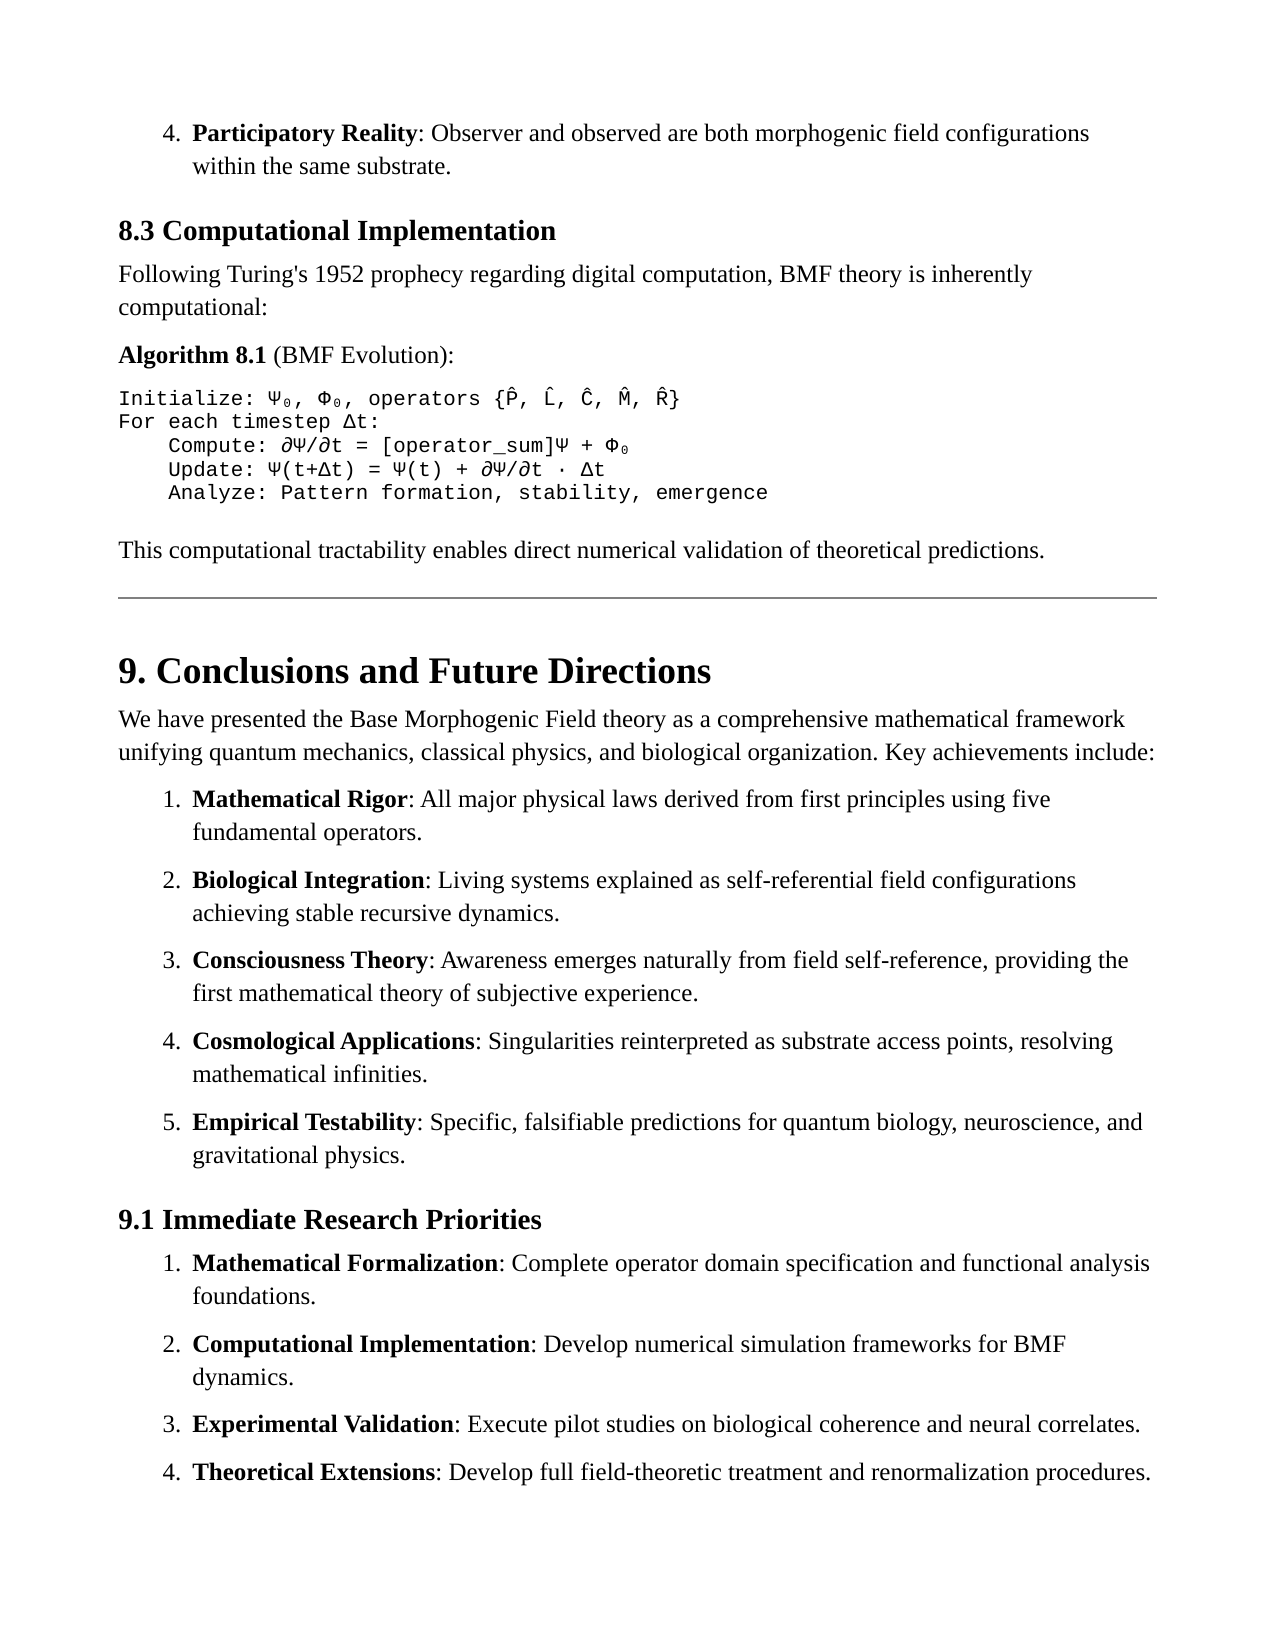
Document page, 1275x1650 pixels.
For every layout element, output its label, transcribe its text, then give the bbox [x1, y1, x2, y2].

text Algorithm 8.1 (BMF Evolution): [118, 340, 1157, 369]
subtitle 8.3 Computational Implementation [118, 213, 1157, 247]
list Participatory Reality: Observer and observed are both morphogenic field configurations within the same substrate. [162, 118, 1157, 180]
list Mathematical Rigor: All major physical laws derived from first principles using five fundamental operators. [162, 784, 1157, 846]
list Theoretical Extensions: Develop full field-theoretic treatment and renormalization procedures. [162, 1457, 1157, 1486]
list Biological Integration: Living systems explained as self-referential field configurations achieving stable recursive dynamics. [162, 865, 1157, 927]
subtitle 9. Conclusions and Future Directions [118, 648, 1157, 691]
text Analyze: Pattern formation, stability, emergence [118, 482, 1157, 506]
list Consciousness Theory: Awareness emerges naturally from field self-reference, providing the first mathematical theory of subjective experience. [162, 946, 1157, 1007]
text Initialize: Ψ₀, Φ₀, operators {P̂, L̂, Ĉ, M̂, R̂} [118, 388, 1157, 411]
text Following Turing's 1952 prophecy regarding digital computation, BMF theory is inherently computational: [118, 259, 1157, 321]
list Computational Implementation: Develop numerical simulation frameworks for BMF dynamics. [162, 1329, 1157, 1390]
text This computational tractability enables direct numerical validation of theoretical predictions. [118, 535, 1157, 564]
list Mathematical Formalization: Complete operator domain specification and functional analysis foundations. [162, 1248, 1157, 1310]
text Compute: ∂Ψ/∂t = [operator_sum]Ψ + Φ₀ [118, 435, 1157, 458]
text For each timestep Δt: [118, 411, 1157, 435]
list Empirical Testability: Specific, falsifiable predictions for quantum biology, neuroscience, and gravitational physics. [162, 1107, 1157, 1168]
text Update: Ψ(t+Δt) = Ψ(t) + ∂Ψ/∂t · Δt [118, 458, 1157, 482]
list Cosmological Applications: Singularities reinterpreted as substrate access points, resolving mathematical infinities. [162, 1026, 1157, 1088]
subtitle 9.1 Immediate Research Priorities [118, 1202, 1157, 1236]
text We have presented the Base Morphogenic Field theory as a comprehensive mathematical framework unifying quantum mechanics, classical physics, and biological organization. Key achievements include: [118, 704, 1157, 765]
list Experimental Validation: Execute pilot studies on biological coherence and neural correlates. [162, 1409, 1157, 1438]
